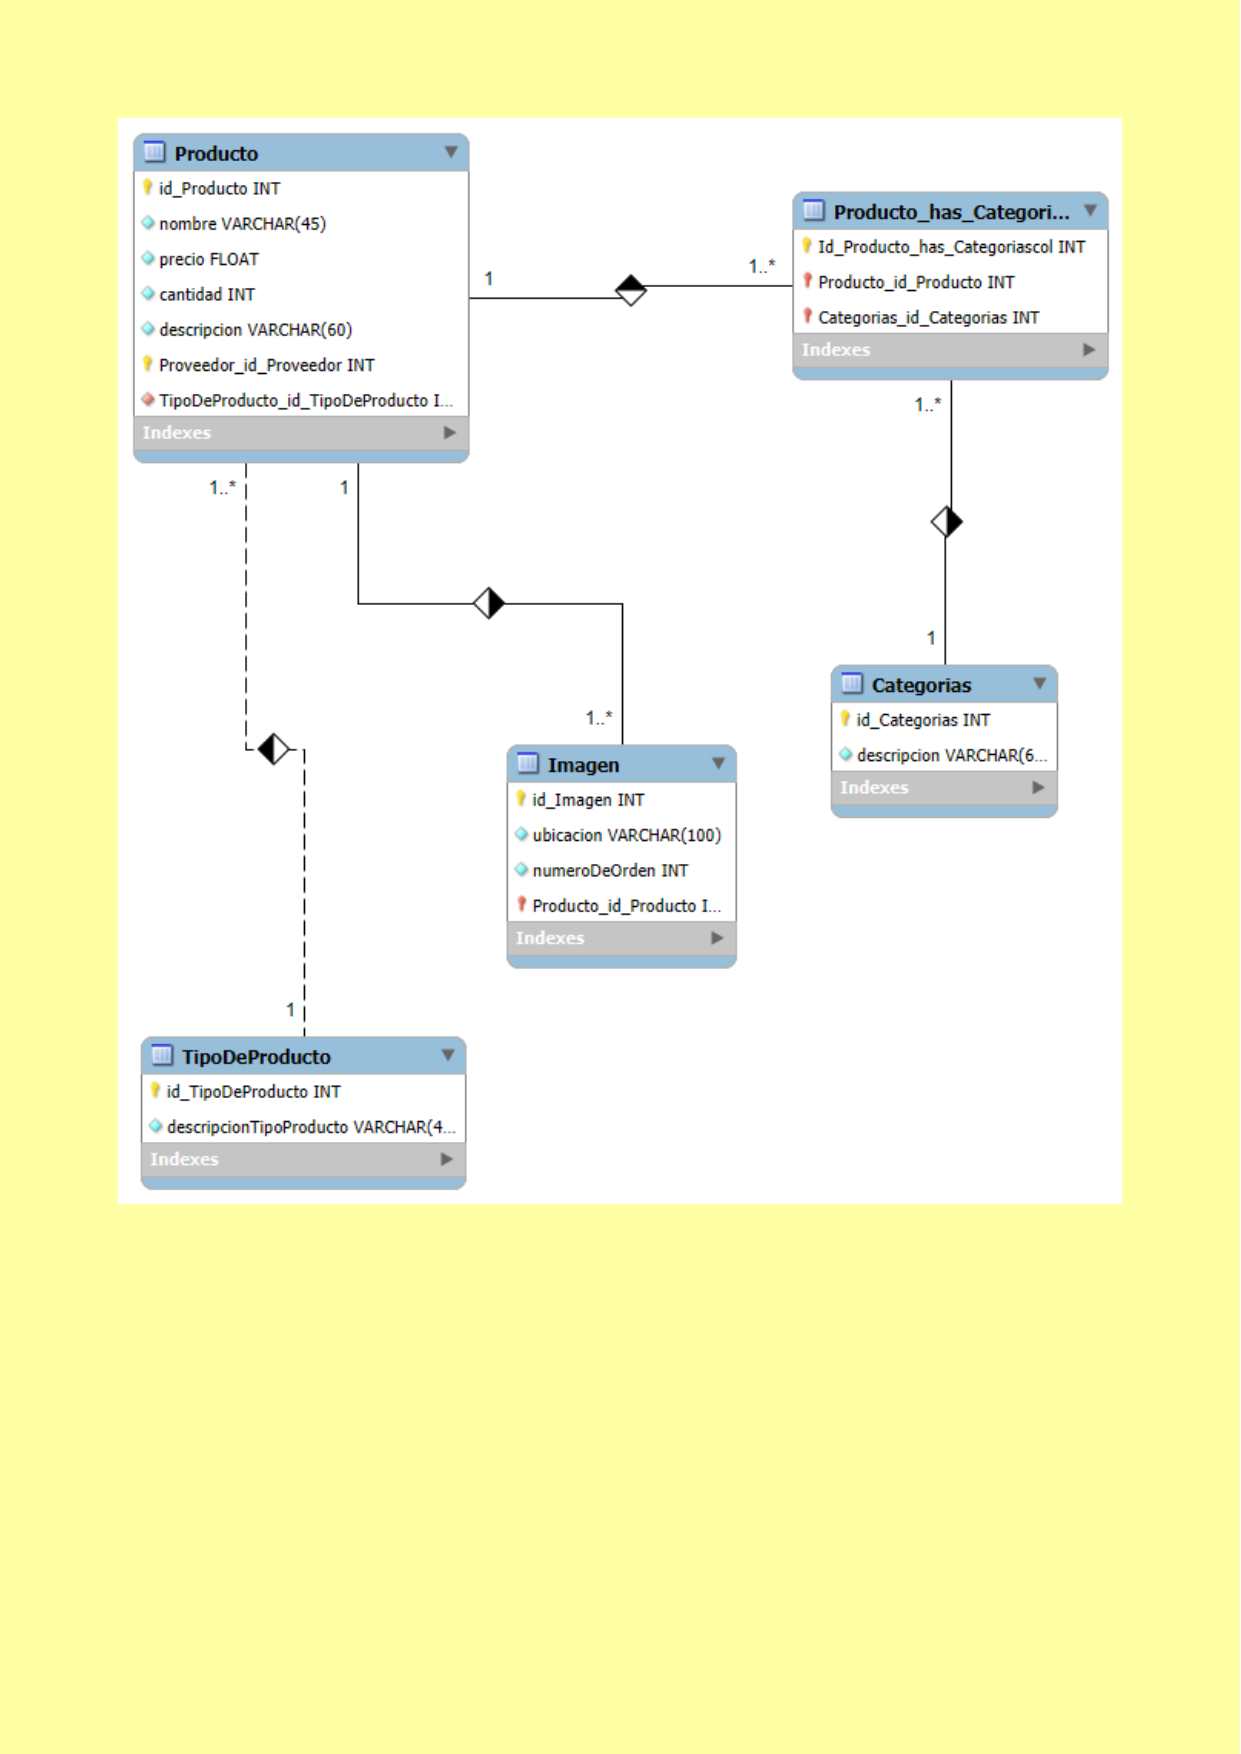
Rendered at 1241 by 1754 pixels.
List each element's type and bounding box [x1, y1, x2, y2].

picture [118, 118, 1123, 1204]
